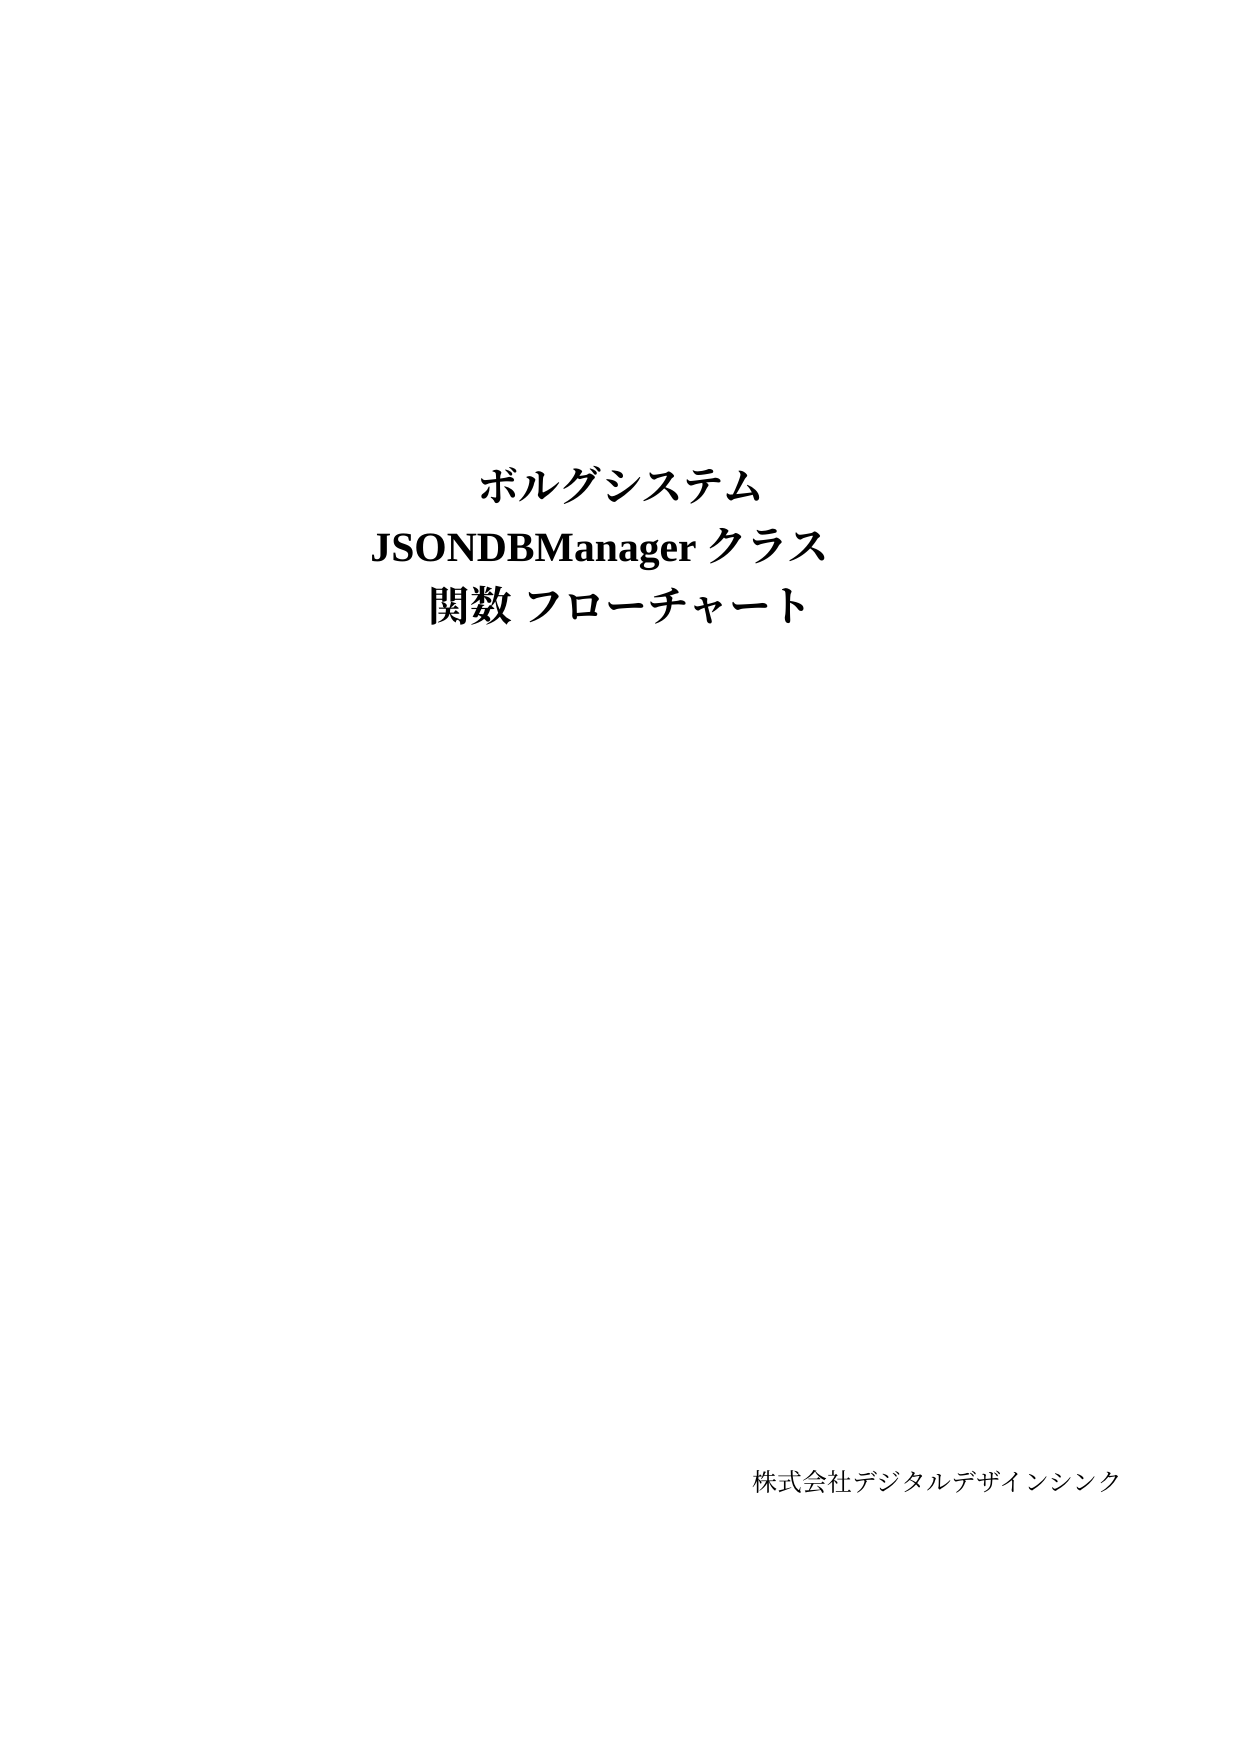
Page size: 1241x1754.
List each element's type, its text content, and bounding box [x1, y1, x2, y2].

text 関数 フローチャート [118, 573, 1122, 633]
text ボルグシステム [118, 453, 1122, 513]
text 株式会社デジタルデザインシンク [118, 1463, 1122, 1499]
text JSONDBManagerクラス [118, 513, 1122, 573]
